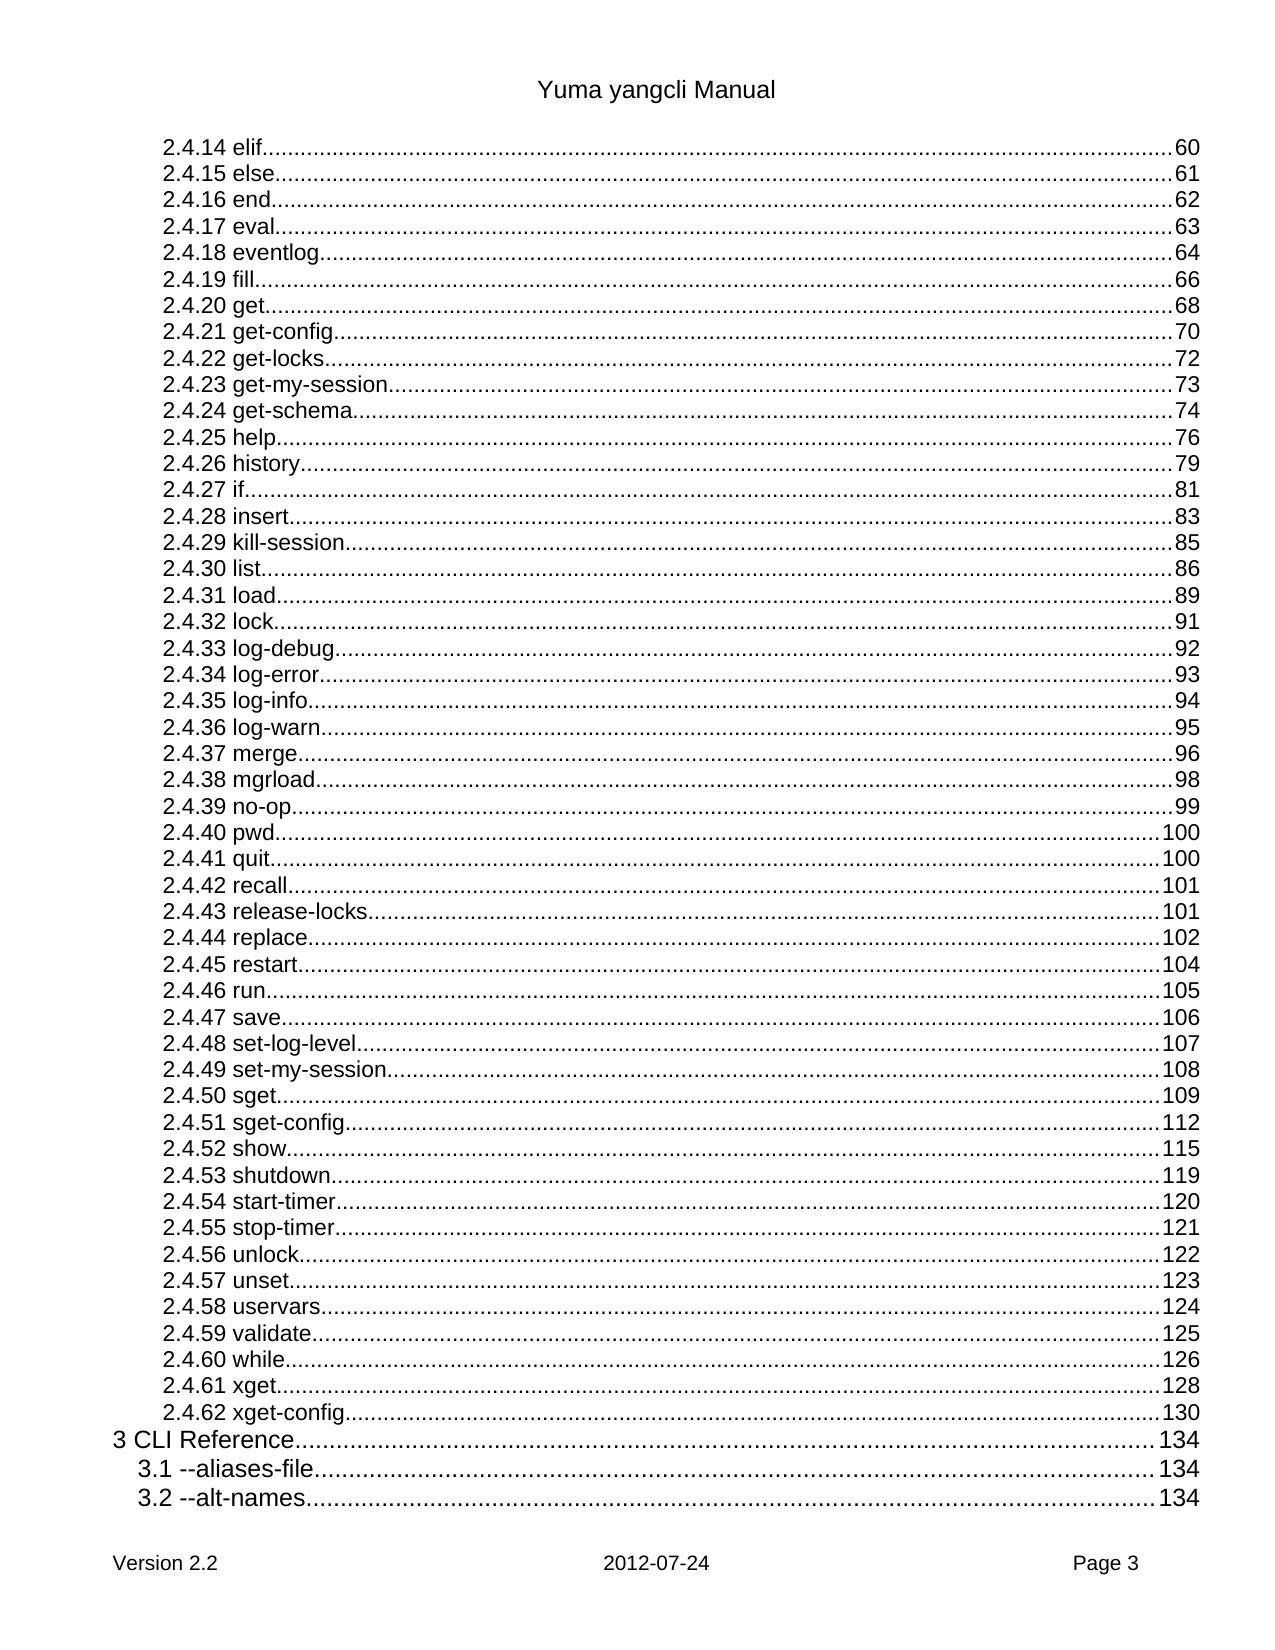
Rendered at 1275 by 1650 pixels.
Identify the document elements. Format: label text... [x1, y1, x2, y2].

text 2.4.38 mgrload 98 [162, 766, 1200, 793]
text 2.4.57 unset 123 [162, 1267, 1200, 1293]
text 2.4.17 eval 63 [162, 213, 1200, 239]
text 2.4.45 restart 104 [162, 951, 1200, 977]
text 2.4.32 lock 91 [162, 608, 1200, 634]
text 2.4.35 log-info 94 [162, 687, 1200, 713]
text 2.4.16 end 62 [162, 186, 1200, 213]
text 2.4.44 replace 102 [162, 924, 1200, 951]
text 2.4.58 uservars 124 [162, 1293, 1200, 1320]
text 2.4.30 list 86 [162, 555, 1200, 582]
text 2.4.26 history 79 [162, 450, 1200, 476]
text 2.4.27 if 81 [162, 476, 1200, 503]
text 2.4.56 unlock 122 [162, 1241, 1200, 1267]
text 2.4.29 kill-session 85 [162, 529, 1200, 555]
text 2.4.59 validate 125 [162, 1320, 1200, 1346]
text 2.4.46 run 105 [162, 977, 1200, 1003]
text 2.4.55 stop-timer 121 [162, 1214, 1200, 1241]
text 3.1 --aliases-file 134 [137, 1454, 1200, 1483]
text 2.4.14 elif 60 [162, 134, 1200, 160]
text 2.4.39 no-op 99 [162, 793, 1200, 819]
text 2.4.41 quit 100 [162, 845, 1200, 872]
text 2.4.25 help 76 [162, 424, 1200, 450]
text 2.4.61 xget 128 [162, 1372, 1200, 1399]
text 2.4.40 pwd 100 [162, 819, 1200, 845]
text 3.2 --alt-names 134 [137, 1483, 1200, 1511]
text 2.4.52 show 115 [162, 1135, 1200, 1162]
text 2.4.24 get-schema 74 [162, 397, 1200, 424]
text 2.4.53 shutdown 119 [162, 1162, 1200, 1188]
text 2.4.19 fill 66 [162, 266, 1200, 292]
text 2.4.62 xget-config 130 [162, 1399, 1200, 1425]
text 2.4.18 eventlog 64 [162, 239, 1200, 266]
text 2.4.48 set-log-level 107 [162, 1030, 1200, 1056]
text 3 CLI Reference 134 [112, 1425, 1200, 1454]
text 2.4.21 get-config 70 [162, 318, 1200, 344]
text 2.4.36 log-warn 95 [162, 713, 1200, 740]
text 2.4.31 load 89 [162, 582, 1200, 608]
text 2.4.60 while 126 [162, 1346, 1200, 1372]
text 2.4.34 log-error 93 [162, 661, 1200, 687]
text 2.4.20 get 68 [162, 292, 1200, 318]
text 2.4.43 release-locks 101 [162, 898, 1200, 924]
text 2.4.22 get-locks 72 [162, 344, 1200, 371]
text 2.4.37 merge 96 [162, 740, 1200, 766]
text 2.4.42 recall 101 [162, 872, 1200, 898]
text 2.4.49 set-my-session 108 [162, 1056, 1200, 1082]
text 2.4.15 else 61 [162, 160, 1200, 186]
text 2.4.33 log-debug 92 [162, 634, 1200, 661]
text 2.4.47 save 106 [162, 1003, 1200, 1030]
text 2.4.51 sget-config 112 [162, 1109, 1200, 1135]
text 2.4.28 insert 83 [162, 503, 1200, 529]
text 2.4.54 start-timer 120 [162, 1188, 1200, 1214]
text 2.4.23 get-my-session 73 [162, 371, 1200, 397]
text 2.4.50 sget 109 [162, 1082, 1200, 1109]
